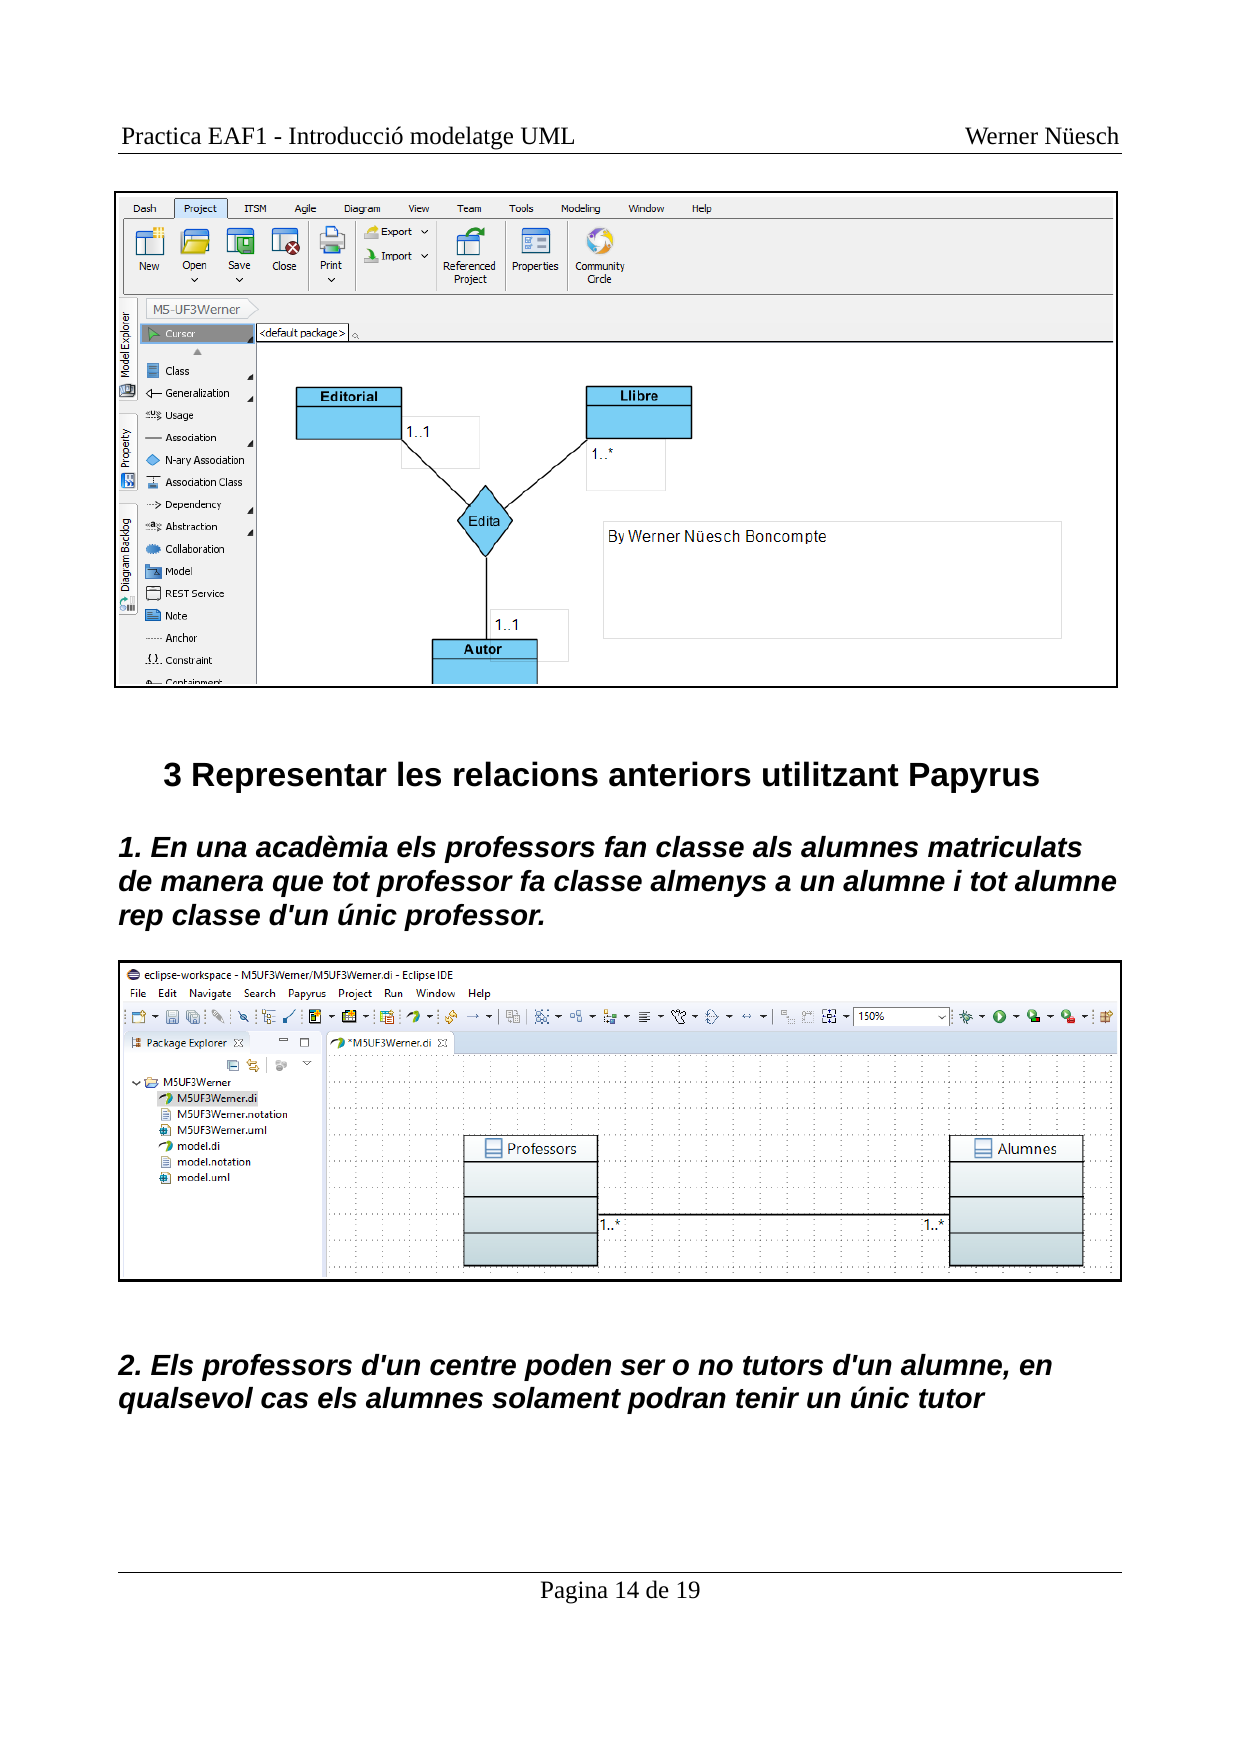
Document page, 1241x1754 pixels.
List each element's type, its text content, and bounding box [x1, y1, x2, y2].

subtitle 1. En una acadèmia els professors fan classe als alumnes matriculats de manera que tot professor fa classe almenys a un alumne i tot alumne rep classe d'un únic professor. [118, 831, 1122, 931]
picture [119, 196, 1114, 684]
subtitle 2. Els professors d'un centre poden ser o no tutors d'un alumne, en qualsevol cas els alumnes solament podran tenir un únic tutor [118, 1348, 1122, 1415]
picture [123, 965, 1118, 1277]
subtitle 3 Representar les relacions anteriors utilitzant Papyrus [118, 754, 1122, 793]
